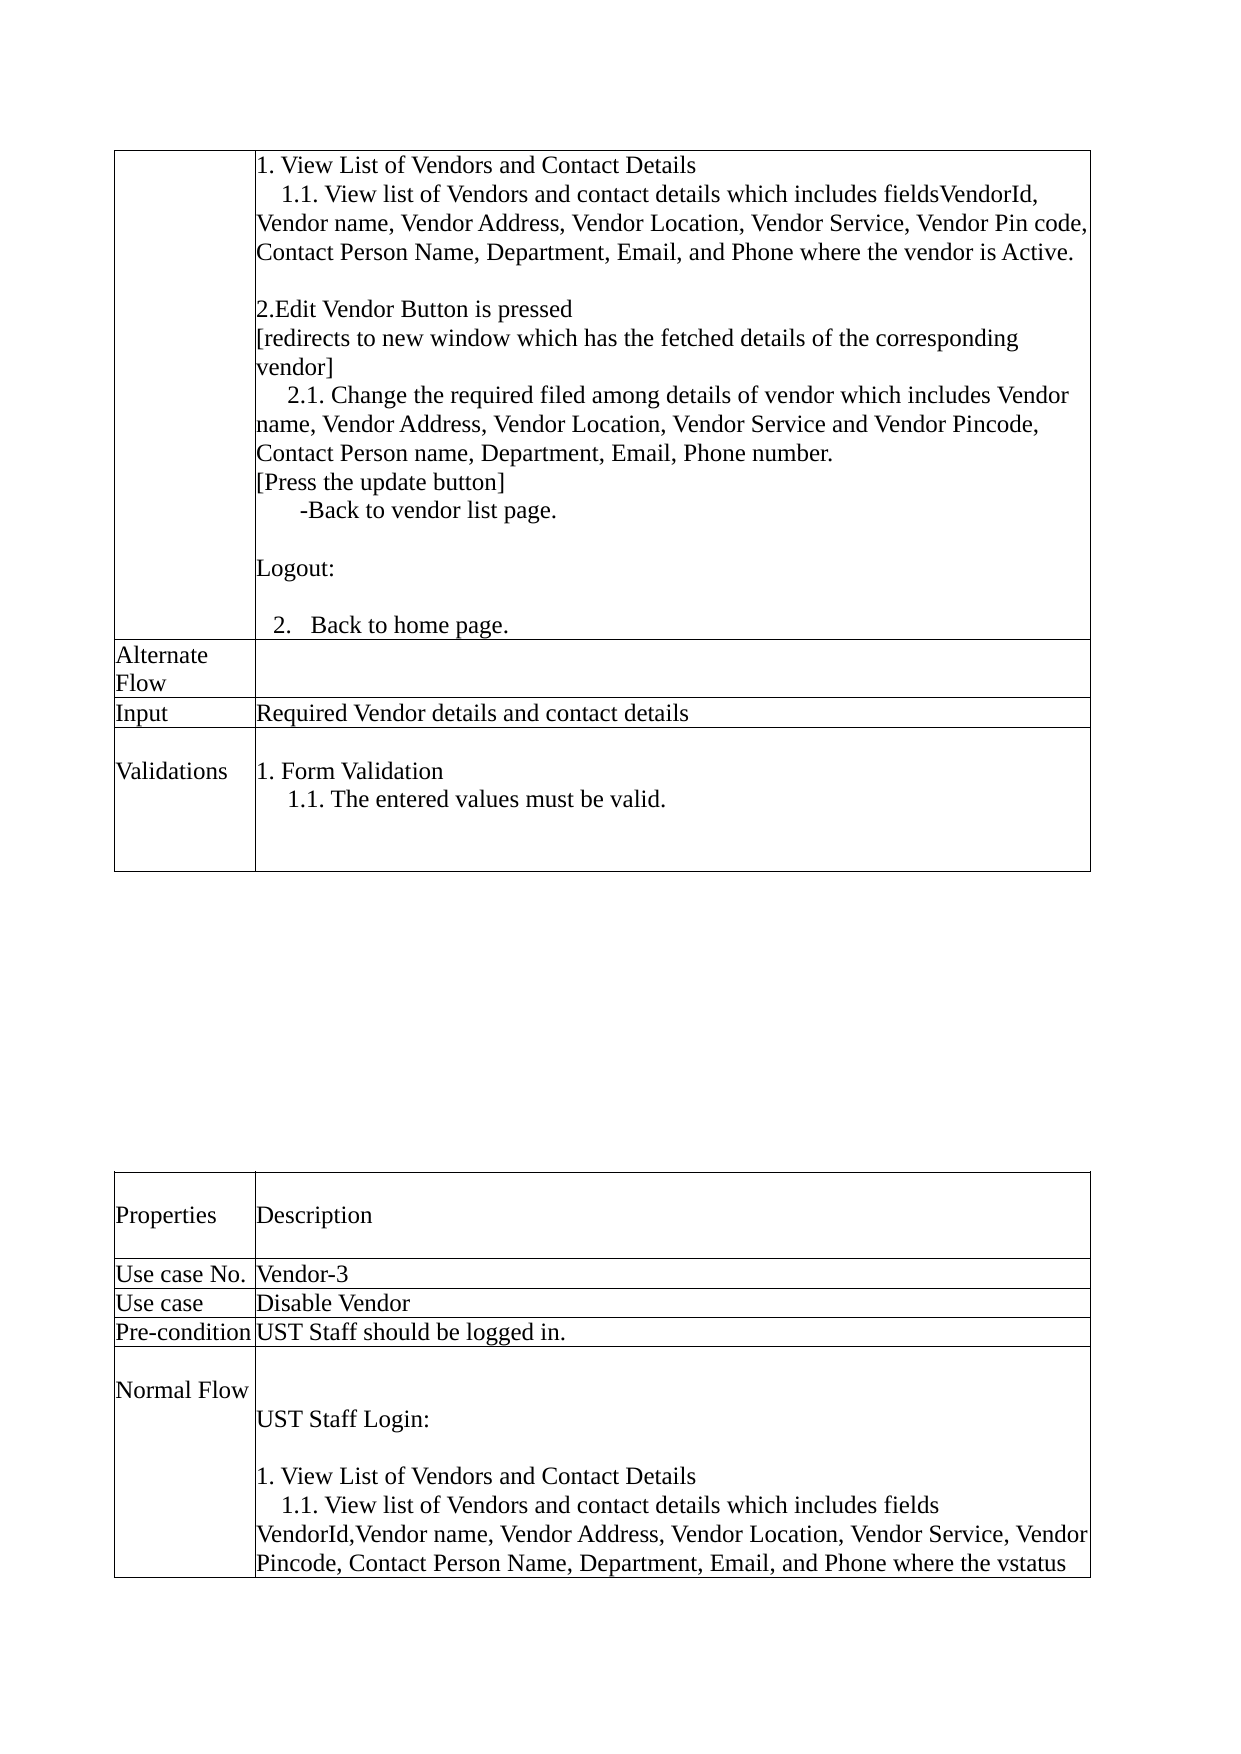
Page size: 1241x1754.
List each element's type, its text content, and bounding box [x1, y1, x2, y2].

table_cell Use case No. [115, 1259, 255, 1287]
table_cell Use case [115, 1289, 255, 1317]
table_cell Alternate Flow [115, 640, 255, 697]
table_cell 1. View List of Vendors and Contact Details 1.1. View list of Vendors and contact details which includes fieldsVendorId, Vendor name, Vendor Address, Vendor Location, Vendor Service, Vendor Pin code, Contact Person Name, Department, Email, and Phone where the vendor is Active. 2.Edit Vendor Button is pressed [redirects to new window which has the fetched details of the corresponding vendor] 2.1. Change the required filed among details of vendor which includes Vendor name, Vendor Address, Vendor Location, Vendor Service and Vendor Pincode, Contact Person name, Department, Email, Phone number. [Press the update button] -Back to vendor list page. Logout: Back to home page. [256, 151, 1090, 639]
table_cell UST Staff should be logged in. [256, 1318, 1090, 1346]
table_cell 1. Form Validation 1.1. The entered values must be valid. [256, 728, 1090, 871]
table_cell Validations [115, 728, 255, 871]
table_cell Disable Vendor [256, 1289, 1090, 1317]
table_cell UST Staff Login: 1. View List of Vendors and Contact Details 1.1. View list of Vendors and contact details which includes fields VendorId,Vendor name, Vendor Address, Vendor Location, Vendor Service, Vendor Pincode, Contact Person Name, Department, Email, and Phone where the vstatus [256, 1347, 1090, 1576]
table_cell Required Vendor details and contact details [256, 698, 1090, 727]
table_cell [115, 151, 255, 639]
table_header Properties [115, 1173, 255, 1258]
table_cell Input [115, 698, 255, 727]
table_cell Pre-condition [115, 1318, 255, 1346]
table_cell [256, 640, 1090, 697]
table_cell Vendor-3 [256, 1259, 1090, 1287]
table_header Description [256, 1173, 1090, 1258]
table_cell Normal Flow [115, 1347, 255, 1576]
